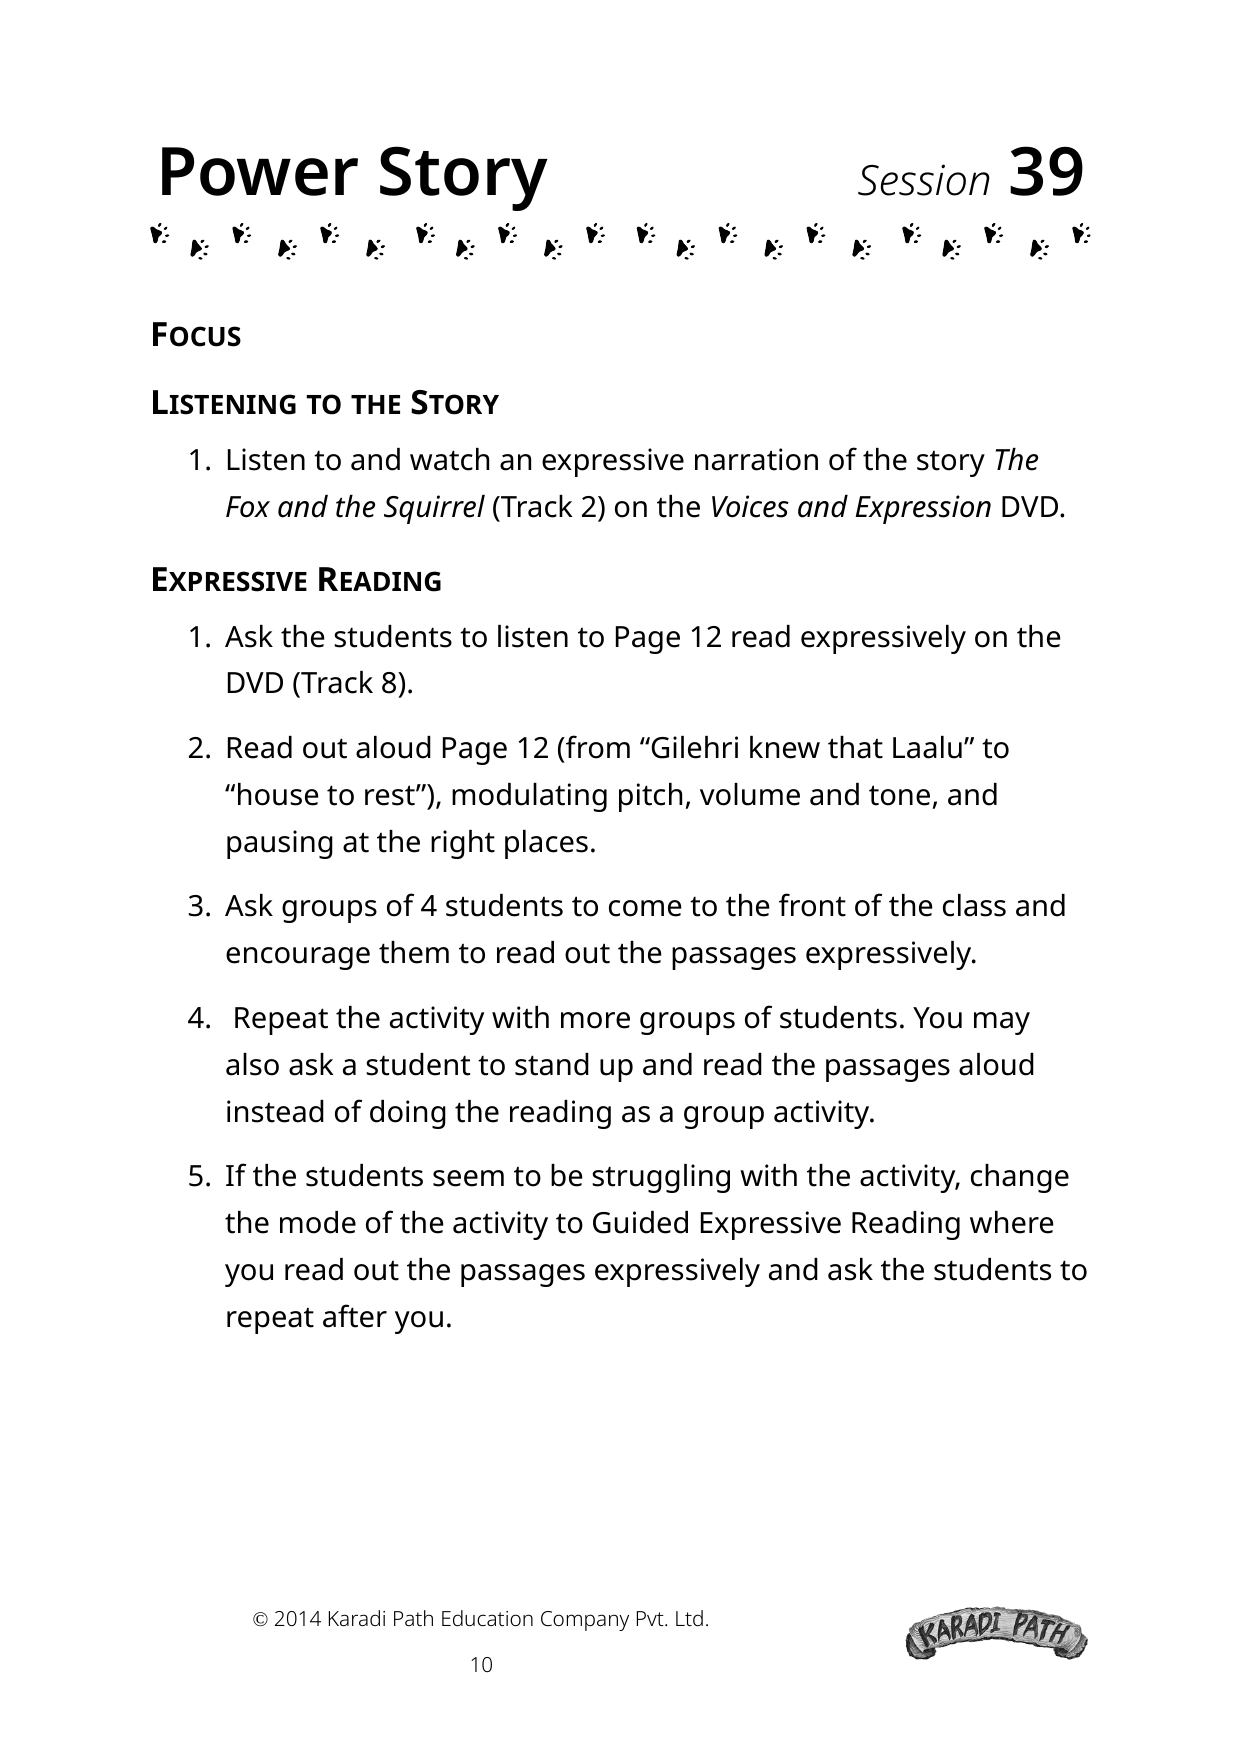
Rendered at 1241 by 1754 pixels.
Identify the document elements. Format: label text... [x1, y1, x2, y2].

list Ask groups of 4 students to come to the front of the class and encourage them to read out the passages expressively. [187, 886, 1091, 972]
list Listen to and watch an expressive narration of the story The Fox and the Squirrel (Track 2) on the Voices and Expression DVD. [187, 439, 1091, 526]
picture [903, 1604, 1091, 1663]
table_header [809, 265, 1091, 288]
table_header Session 39 [809, 119, 1091, 223]
subtitle Focus [150, 311, 1091, 356]
subtitle Listening to the Story [150, 379, 1091, 424]
list Read out aloud Page 12 (from “Gilehri knew that Laalu” to “house to rest”), modulating pitch, volume and tone, and pausing at the right places. [187, 727, 1091, 861]
list Ask the students to listen to Page 12 read expressively on the DVD (Track 8). [187, 616, 1091, 702]
picture [150, 223, 1091, 265]
list If the students seem to be struggling with the activity, change the mode of the activity to Guided Expressive Reading where you read out the passages expressively and ask the students to repeat after you. [187, 1156, 1091, 1336]
table_header Power Story [150, 119, 809, 223]
list Repeat the activity with more groups of students. You may also ask a student to stand up and read the passages aloud instead of doing the reading as a group activity. [187, 997, 1091, 1131]
subtitle Expressive Reading [150, 555, 1091, 601]
table_header [150, 265, 809, 288]
